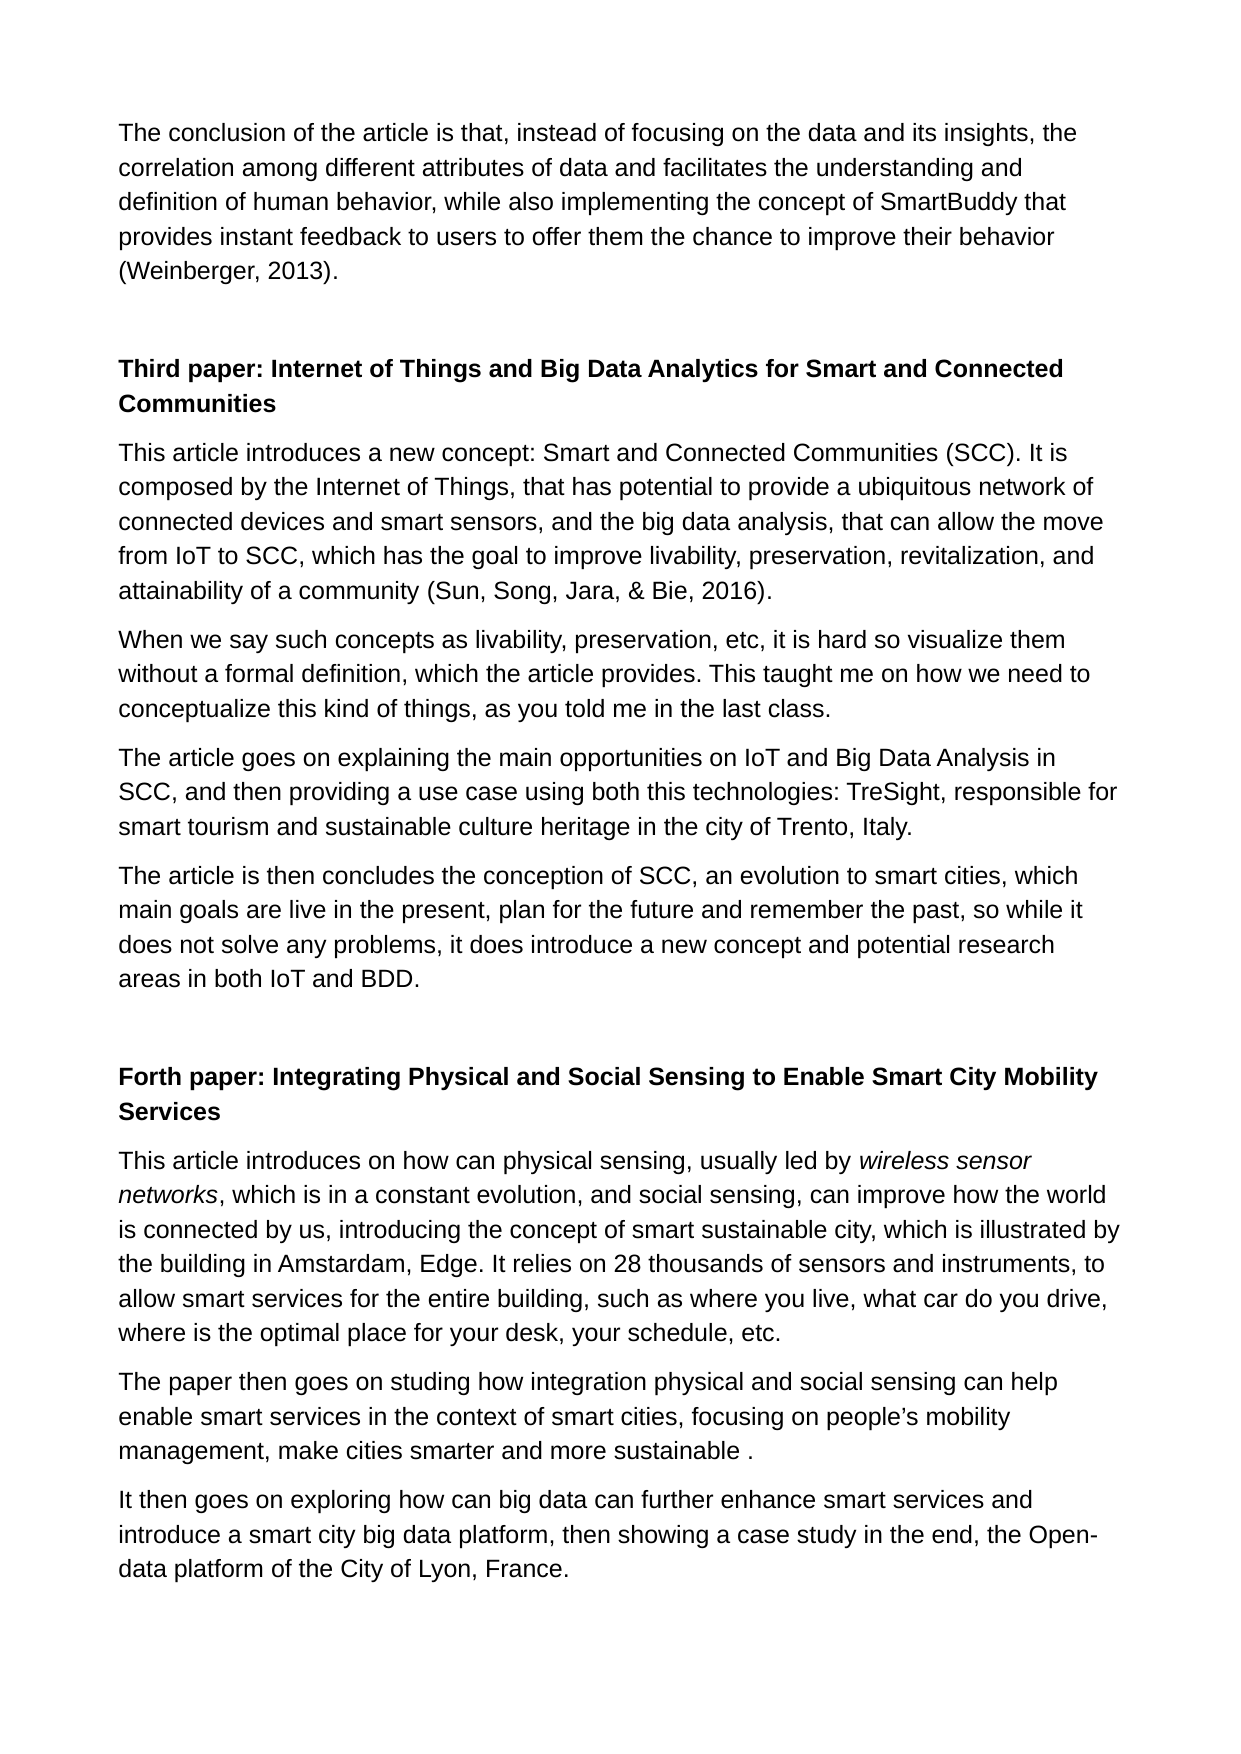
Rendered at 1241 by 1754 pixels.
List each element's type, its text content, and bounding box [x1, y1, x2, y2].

text The article is then concludes the conception of SCC, an evolution to smart cities, which main goals are live in the present, plan for the future and remember the past, so while it does not solve any problems, it does introduce a new concept and potential research areas in both IoT and BDD. [118, 861, 1122, 993]
text When we say such concepts as livability, preservation, etc, it is hard so visualize them without a formal definition, which the article provides. This taught me on how we need to conceptualize this kind of things, as you told me in the last class. [118, 625, 1122, 722]
text This article introduces on how can physical sensing, usually led by wireless sensor networks, which is in a constant evolution, and social sensing, can improve how the world is connected by us, introducing the concept of smart sustainable city, which is illustrated by the building in Amstardam, Edge. It relies on 28 thousands of sensors and instruments, to allow smart services for the entire building, such as where you live, what car do you drive, where is the optimal place for your desk, your schedule, etc. [118, 1146, 1122, 1347]
text The conclusion of the article is that, instead of focusing on the data and its insights, the correlation among different attributes of data and facilitates the understanding and definition of human behavior, while also implementing the concept of SmartBuddy that provides instant feedback to users to offer them the chance to improve their behavior (Weinberger, 2013)⁠. [118, 118, 1122, 285]
text The article goes on explaining the main opportunities on IoT and Big Data Analysis in SCC, and then providing a use case using both this technologies: TreSight, responsible for smart tourism and sustainable culture heritage in the city of Trento, Italy. [118, 743, 1122, 840]
text It then goes on exploring how can big data can further enhance smart services and introduce a smart city big data platform, then showing a case study in the end, the Open-data platform of the City of Lyon, France. [118, 1485, 1122, 1583]
text Third paper: Internet of Things and Big Data Analytics for Smart and Connected Communities [118, 354, 1122, 417]
text This article introduces a new concept: Smart and Connected Communities (SCC). It is composed by the Internet of Things, that has potential to provide a ubiquitous network of connected devices and smart sensors, and the big data analysis, that can allow the move from IoT to SCC, which has the goal to improve livability, preservation, revitalization, and attainability of a community (Sun, Song, Jara, & Bie, 2016)⁠. [118, 438, 1122, 604]
text The paper then goes on studing how integration physical and social sensing can help enable smart services in the context of smart cities, focusing on people’s mobility management, make cities smarter and more sustainable . [118, 1367, 1122, 1465]
text Forth paper: Integrating Physical and Social Sensing to Enable Smart City Mobility Services [118, 1062, 1122, 1126]
